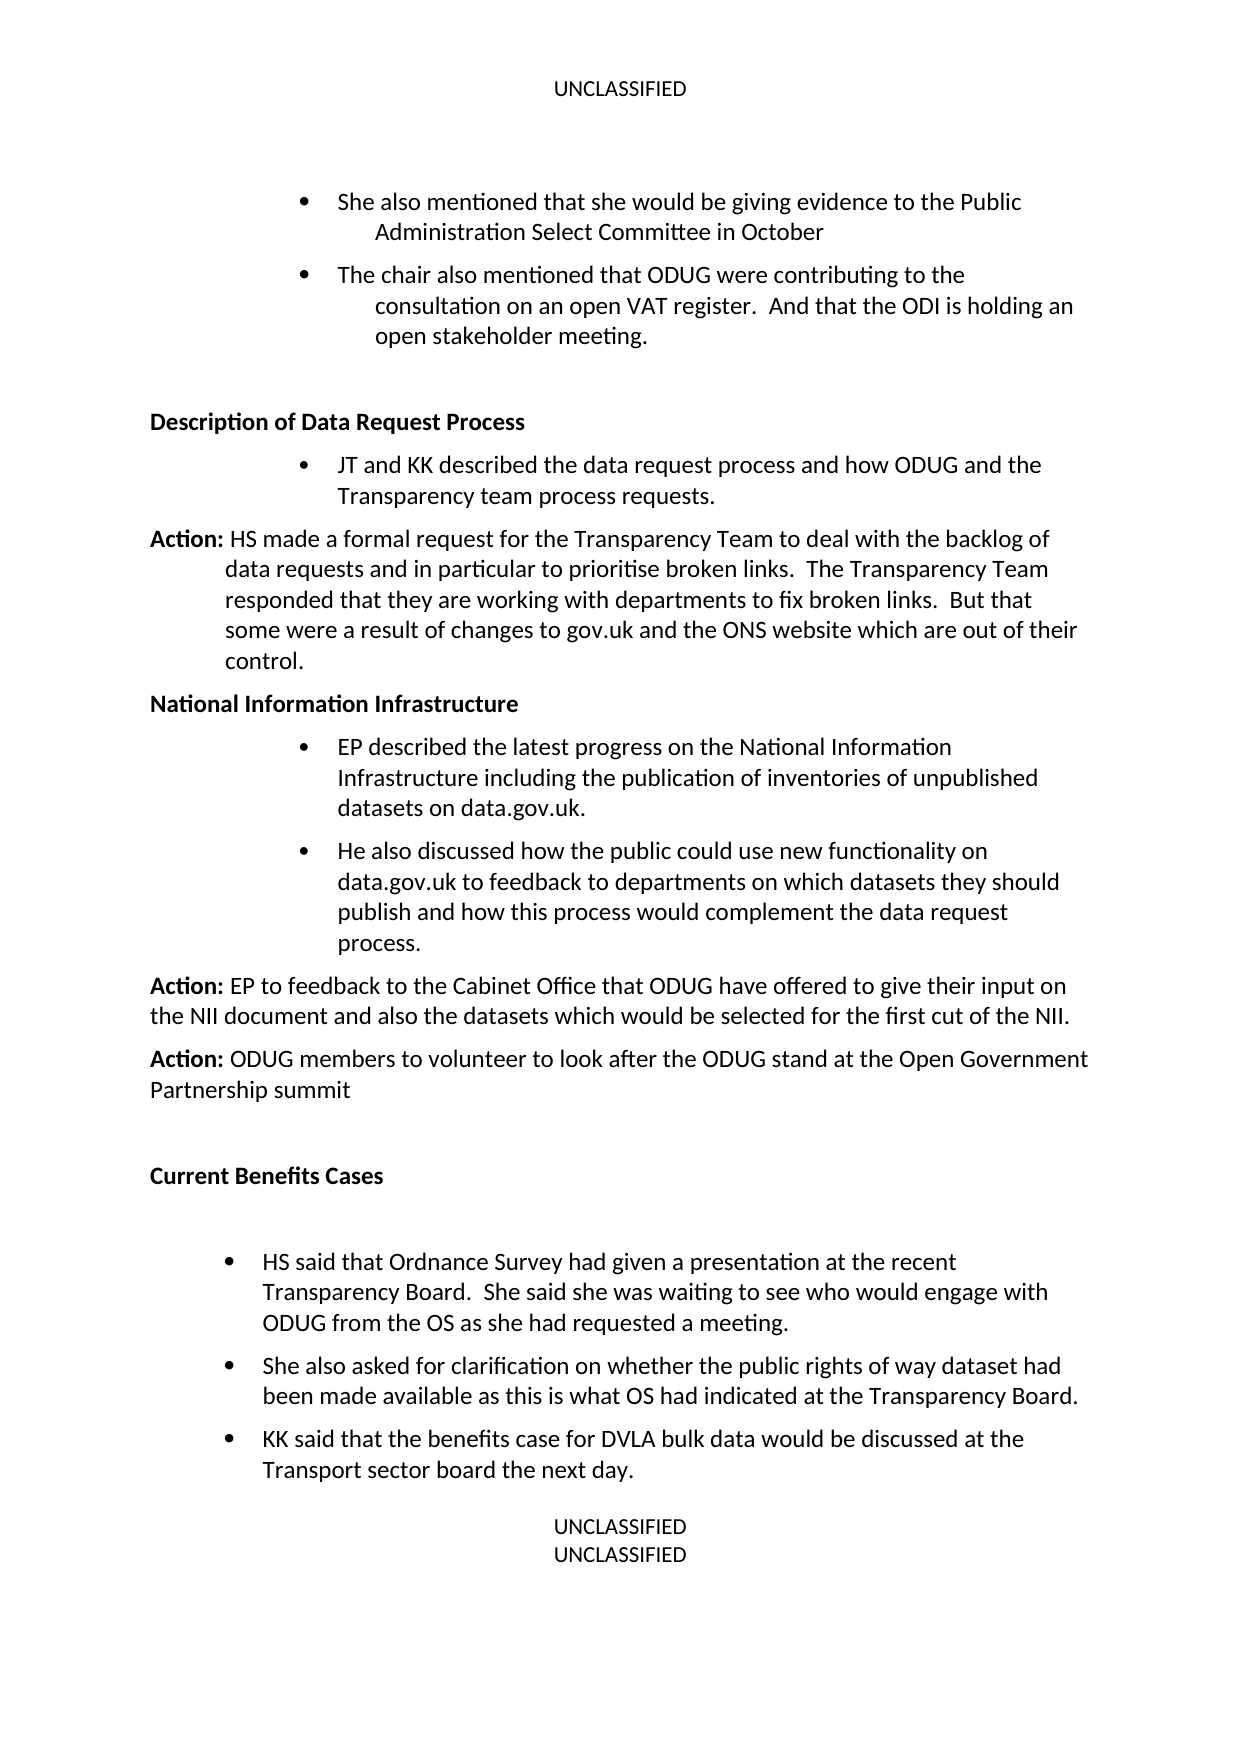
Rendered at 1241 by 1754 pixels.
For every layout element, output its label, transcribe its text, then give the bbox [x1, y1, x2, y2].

text Action: ODUG members to volunteer to look after the ODUG stand at the Open Government Partnership summit [150, 1043, 1090, 1104]
list He also discussed how the public could use new functionality on data.gov.uk to feedback to departments on which datasets they should publish and how this process would complement the data request process. [300, 835, 1090, 957]
text Action: EP to feedback to the Cabinet Office that ODUG have offered to give their input on the NII document and also the datasets which would be selected for the first cut of the NII. [150, 970, 1090, 1031]
list KK said that the benefits case for DVLA bulk data would be discussed at the Transport sector board the next day. [225, 1423, 1090, 1484]
list She also mentioned that she would be giving evidence to the Public Administration Select Committee in October [300, 186, 1090, 247]
list HS said that Ordnance Survey had given a presentation at the recent Transparency Board. She said she was waiting to see who would engage with ODUG from the OS as she had requested a meeting. [225, 1246, 1090, 1337]
list JT and KK described the data request process and how ODUG and the Transparency team process requests. [300, 449, 1090, 511]
text Action: HS made a formal request for the Transparency Team to deal with the backlog of data requests and in particular to prioritise broken links. The Transparency Team responded that they are working with departments to fix broken links. But that some were a result of changes to gov.uk and the ONS website which are out of their control. [150, 523, 1090, 676]
list She also asked for clarification on whether the public rights of way dataset had been made available as this is what OS had indicated at the Transparency Board. [225, 1350, 1090, 1411]
list EP described the latest progress on the National Information Infrastructure including the publication of inventories of unpublished datasets on data.gov.uk. [300, 731, 1090, 823]
text National Information Infrastructure [150, 688, 1090, 719]
text Description of Data Request Process [150, 406, 1090, 437]
list The chair also mentioned that ODUG were contributing to the consultation on an open VAT register. And that the ODI is holding an open stakeholder meeting. [300, 259, 1090, 351]
text Current Benefits Cases [150, 1160, 1090, 1190]
